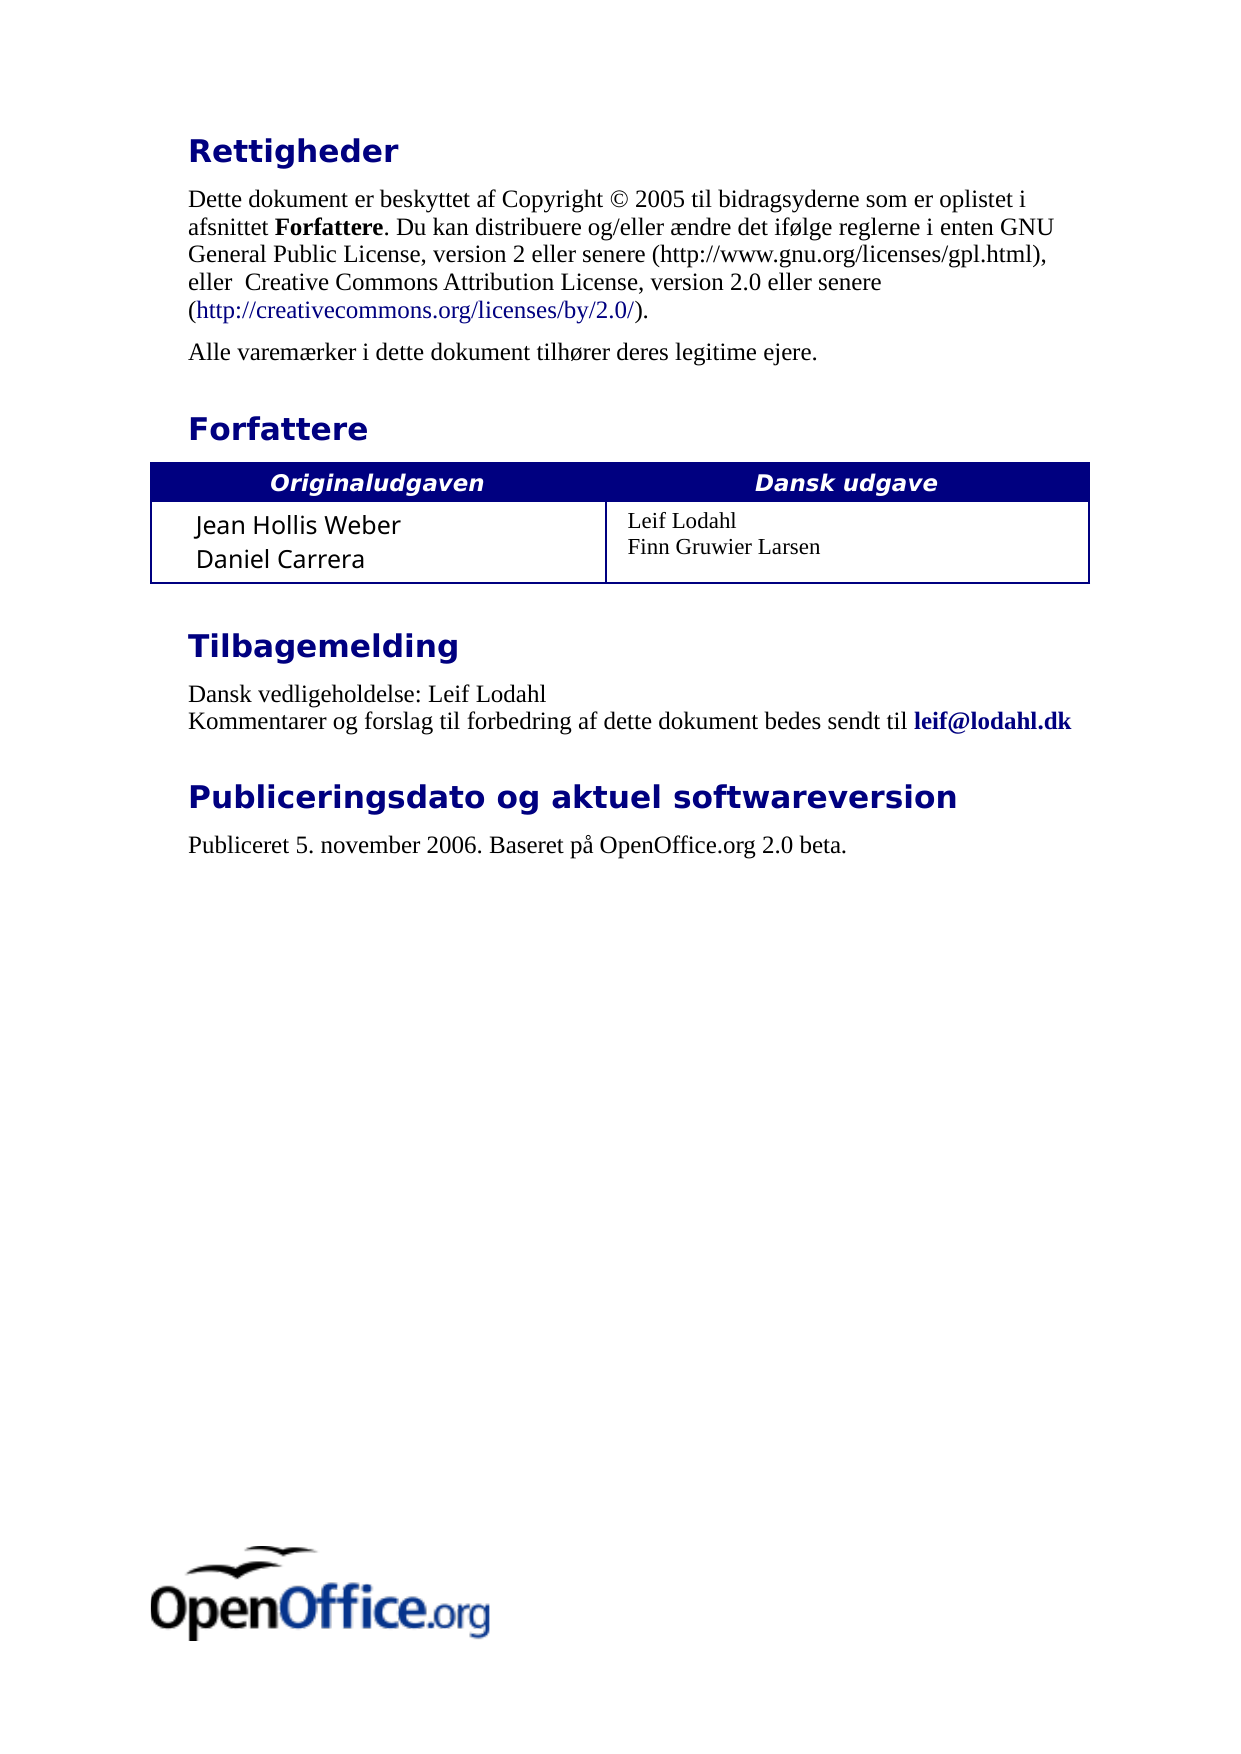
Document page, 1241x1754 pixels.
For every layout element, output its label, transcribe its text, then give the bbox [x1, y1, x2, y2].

subtitle Forfattere [188, 411, 1090, 447]
table_cell Leif Lodahl Finn Gruwier Larsen [607, 502, 1088, 582]
subtitle Rettigheder [188, 134, 1090, 170]
table_header Originaludgaven [152, 464, 605, 502]
text Dette dokument er beskyttet af Copyright © 2005 til bidragsyderne som er oplistet i afsnittet Forfattere. Du kan distribuere og/eller ændre det ifølge reglerne i enten GNU General Public License, version 2 eller senere (http://www.gnu.org/licenses/gpl.html), eller Creative Commons Attribution License, version 2.0 eller senere (http://creativecommons.org/licenses/by/2.0/). [188, 185, 1090, 323]
table_header Dansk udgave [607, 464, 1088, 502]
text Alle varemærker i dette dokument tilhører deres legitime ejere. [188, 338, 1090, 366]
picture [150, 1546, 490, 1641]
text Dansk vedligeholdelse: Leif Lodahl Kommentarer og forslag til forbedring af dette dokument bedes sendt til leif@lodahl.dk [188, 680, 1090, 735]
table_cell Jean Hollis Weber Daniel Carrera [152, 502, 605, 582]
subtitle Publiceringsdato og aktuel softwareversion [188, 780, 1090, 816]
subtitle Tilbagemelding [188, 629, 1090, 665]
text Publiceret 5. november 2006. Baseret på OpenOffice.org 2.0 beta. [188, 831, 1090, 859]
